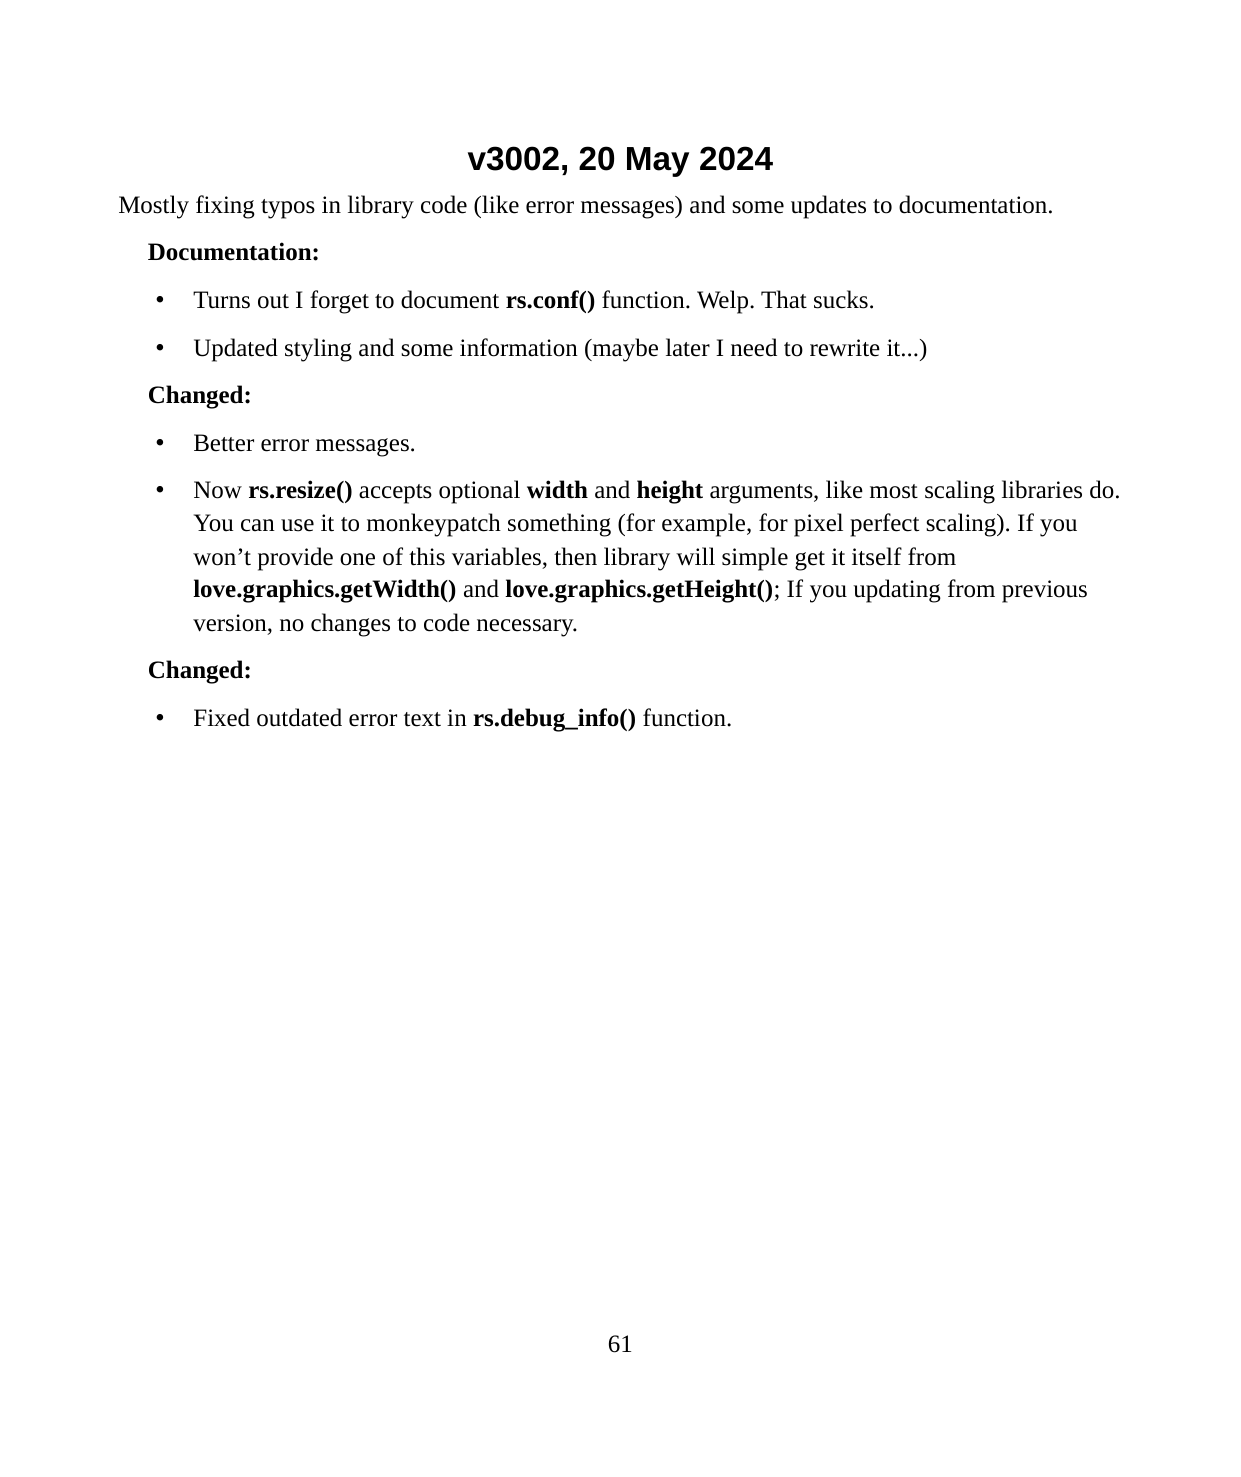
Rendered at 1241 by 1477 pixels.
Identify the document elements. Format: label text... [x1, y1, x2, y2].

list Turns out I forget to document rs.conf() function. Welp. That sucks. [156, 285, 1122, 314]
subtitle v3002, 20 May 2024 [118, 139, 1122, 177]
text Documentation: [118, 237, 1122, 266]
list Fixed outdated error text in rs.debug_info() function. [156, 703, 1122, 732]
list Updated styling and some information (maybe later I need to rewrite it...) [156, 333, 1122, 361]
list Better error messages. [156, 428, 1122, 457]
list Now rs.resize() accepts optional width and height arguments, like most scaling libraries do. You can use it to monkeypatch something (for example, for pixel perfect scaling). If you won’t provide one of this variables, then library will simple get it itself from love.graphics.getWidth() and love.graphics.getHeight(); If you updating from previous version, no changes to code necessary. [156, 476, 1122, 636]
text Changed: [118, 655, 1122, 684]
list Mostly fixing typos in library code (like error messages) and some updates to documentation. [118, 190, 1122, 219]
text Changed: [118, 380, 1122, 409]
